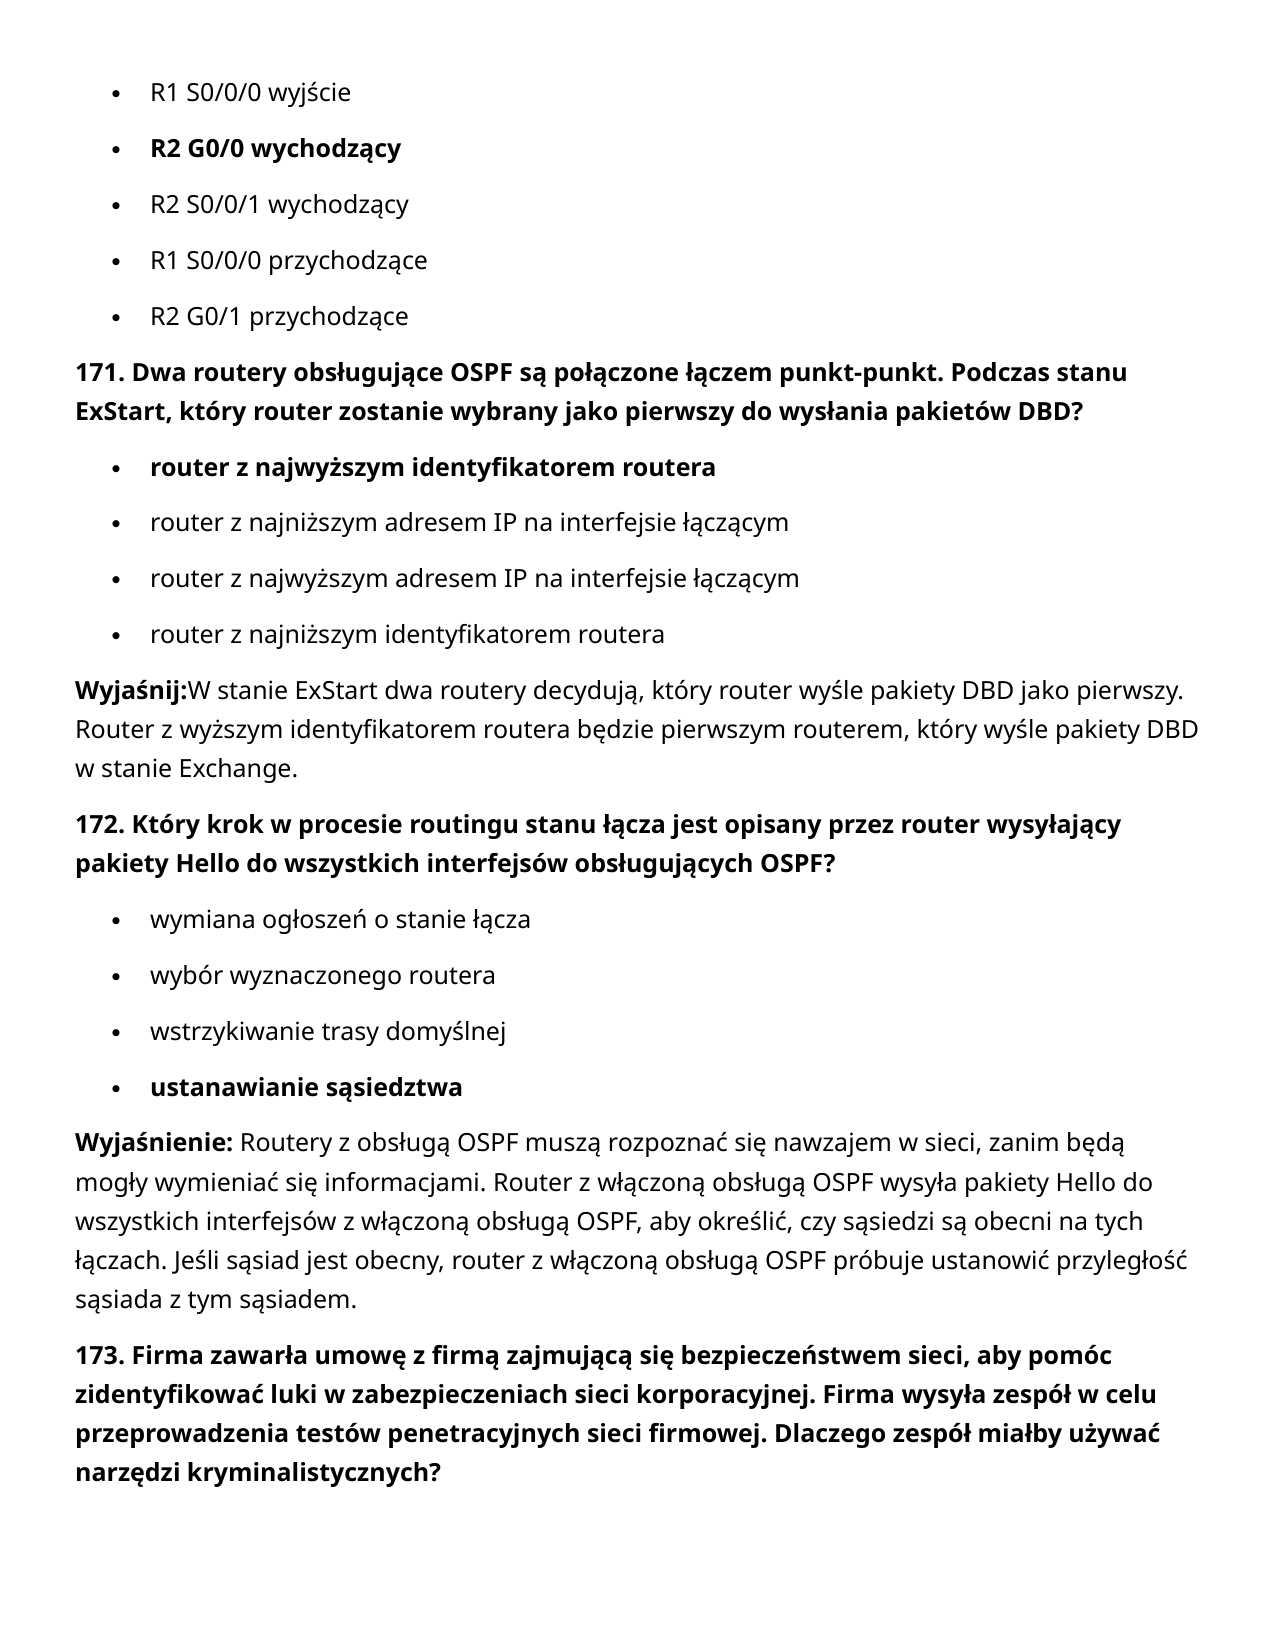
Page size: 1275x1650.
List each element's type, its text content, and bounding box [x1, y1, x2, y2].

list router z najniższym adresem IP na interfejsie łączącym [112, 505, 1200, 539]
text Wyjaśnij:W stanie ExStart dwa routery decydują, który router wyśle pakiety DBD jako pierwszy. Router z wyższym identyfikatorem routera będzie pierwszym routerem, który wyśle pakiety DBD w stanie Exchange. [75, 672, 1200, 785]
list R1 S0/0/0 wyjście [112, 75, 1200, 109]
text 172. Który krok w procesie routingu stanu łącza jest opisany przez router wysyłający pakiety Hello do wszystkich interfejsów obsługujących OSPF? [75, 807, 1200, 880]
list ustanawianie sąsiedztwa [112, 1069, 1200, 1103]
list router z najwyższym adresem IP na interfejsie łączącym [112, 561, 1200, 595]
list router z najniższym identyfikatorem routera [112, 617, 1200, 651]
text 173. Firma zawarła umowę z firmą zajmującą się bezpieczeństwem sieci, aby pomóc zidentyfikować luki w zabezpieczeniach sieci korporacyjnej. Firma wysyła zespół w celu przeprowadzenia testów penetracyjnych sieci firmowej. Dlaczego zespół miałby używać narzędzi kryminalistycznych? [75, 1337, 1200, 1489]
list wybór wyznaczonego routera [112, 957, 1200, 992]
text Wyjaśnienie: Routery z obsługą OSPF muszą rozpoznać się nawzajem w sieci, zanim będą mogły wymieniać się informacjami. Router z włączoną obsługą OSPF wysyła pakiety Hello do wszystkich interfejsów z włączoną obsługą OSPF, aby określić, czy sąsiedzi są obecni na tych łączach. Jeśli sąsiad jest obecny, router z włączoną obsługą OSPF próbuje ustanowić przyległość sąsiada z tym sąsiadem. [75, 1125, 1200, 1316]
list R2 G0/0 wychodzący [112, 131, 1200, 165]
list wymiana ogłoszeń o stanie łącza [112, 902, 1200, 936]
list R1 S0/0/0 przychodzące [112, 242, 1200, 277]
list router z najwyższym identyfikatorem routera [112, 449, 1200, 483]
list R2 G0/1 przychodzące [112, 298, 1200, 332]
text 171. Dwa routery obsługujące OSPF są połączone łączem punkt-punkt. Podczas stanu ExStart, który router zostanie wybrany jako pierwszy do wysłania pakietów DBD? [75, 354, 1200, 427]
list R2 S0/0/1 wychodzący [112, 187, 1200, 221]
list wstrzykiwanie trasy domyślnej [112, 1013, 1200, 1047]
